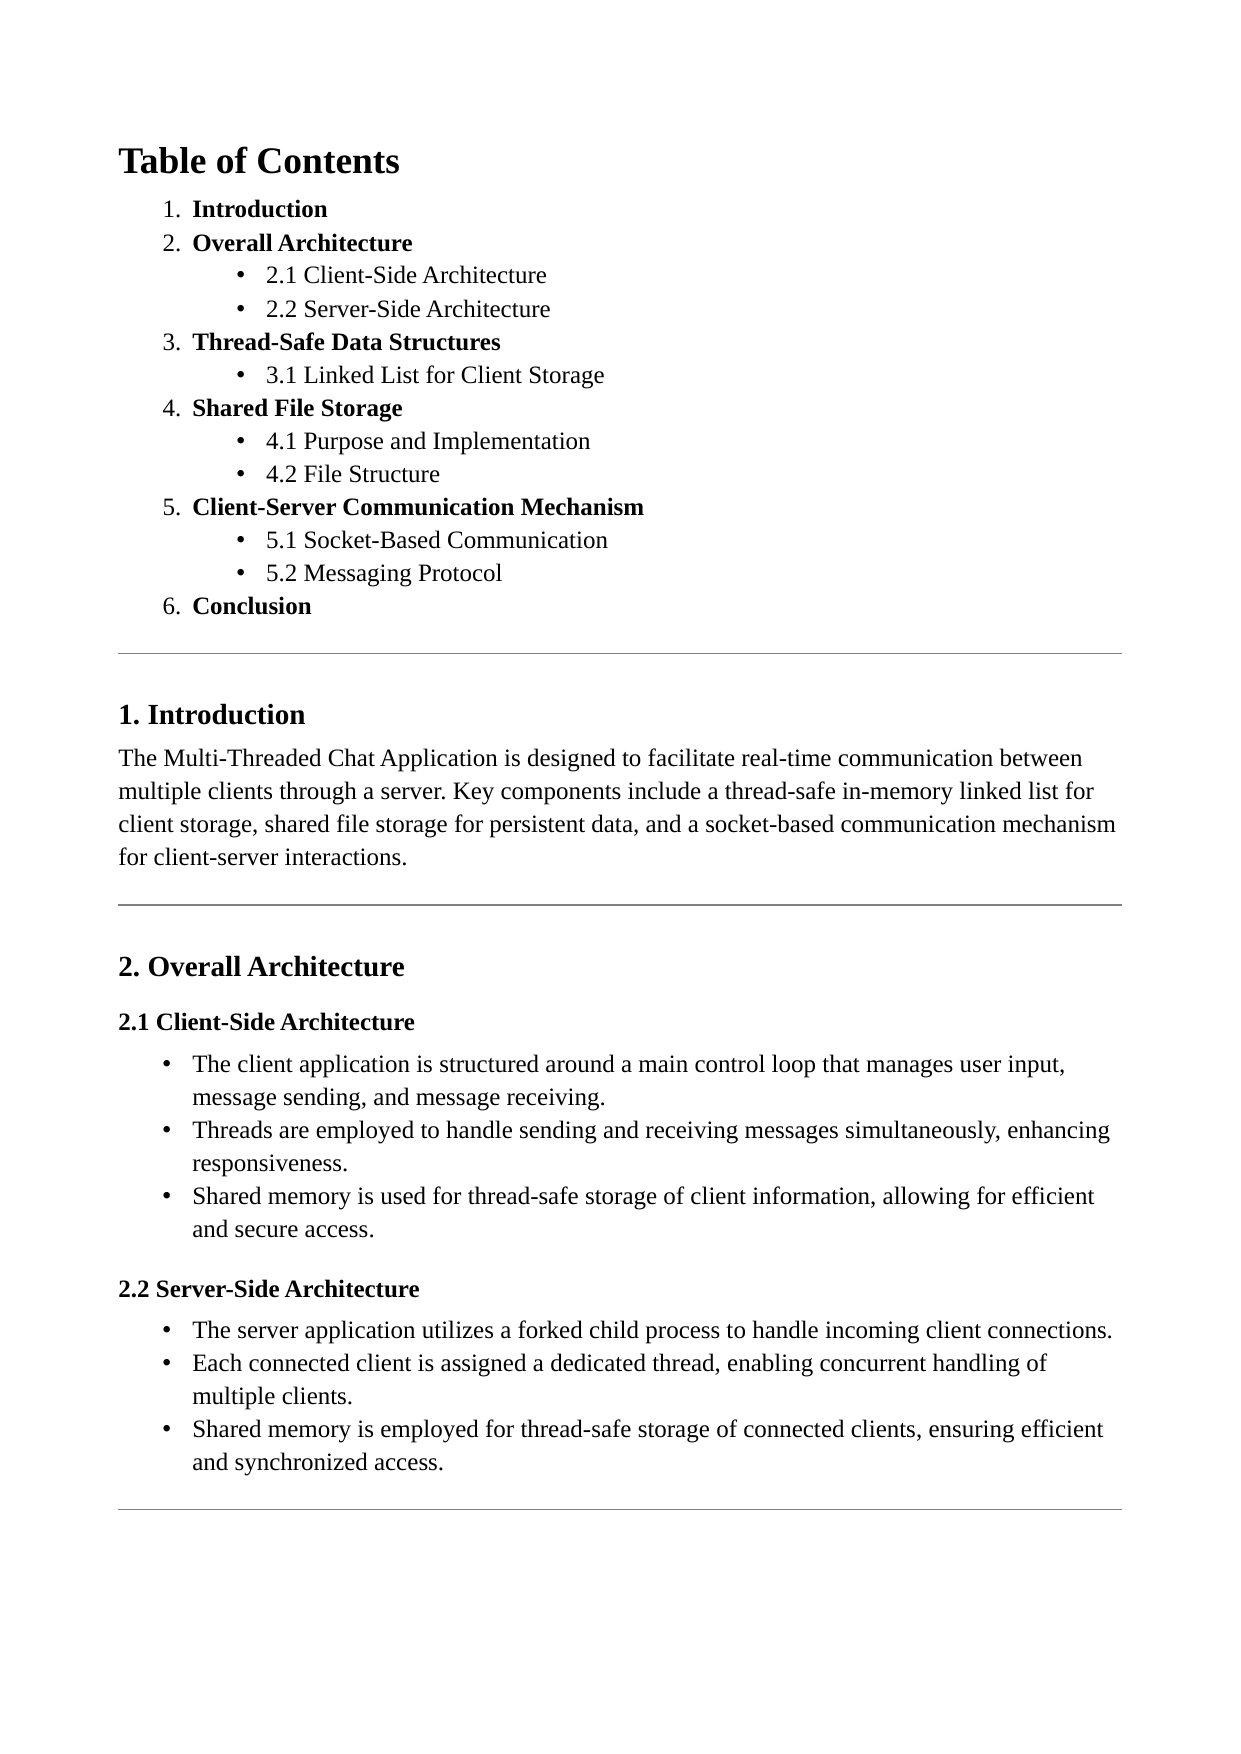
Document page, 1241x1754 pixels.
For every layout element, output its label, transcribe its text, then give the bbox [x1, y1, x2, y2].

list Thread-Safe Data Structures [162, 327, 1122, 355]
list 2.2 Server-Side Architecture [236, 294, 1122, 322]
list Shared memory is used for thread-safe storage of client information, allowing for efficient and secure access. [162, 1181, 1122, 1242]
text The Multi-Threaded Chat Application is designed to facilitate real-time communication between multiple clients through a server. Key components include a thread-safe in-memory linked list for client storage, shared file storage for persistent data, and a socket-based communication mechanism for client-server interactions. [118, 743, 1122, 871]
list Threads are employed to handle sending and receiving messages simultaneously, enhancing responsiveness. [162, 1115, 1122, 1176]
list Shared File Storage [162, 393, 1122, 421]
list 4.2 File Structure [236, 459, 1122, 487]
subtitle 1. Introduction [118, 697, 1122, 731]
subtitle 2.2 Server-Side Architecture [118, 1274, 1122, 1303]
subtitle 2. Overall Architecture [118, 949, 1122, 982]
list Each connected client is assigned a dedicated thread, enabling concurrent handling of multiple clients. [162, 1348, 1122, 1410]
list Shared memory is employed for thread-safe storage of connected clients, ensuring efficient and synchronized access. [162, 1414, 1122, 1476]
list Introduction [162, 194, 1122, 223]
list The client application is structured around a main control loop that manages user input, message sending, and message receiving. [162, 1049, 1122, 1110]
list 5.1 Socket-Based Communication [236, 525, 1122, 553]
list 5.2 Messaging Protocol [236, 558, 1122, 587]
subtitle Table of Contents [118, 139, 1122, 182]
list Overall Architecture [162, 228, 1122, 256]
list The server application utilizes a forked child process to handle incoming client connections. [162, 1315, 1122, 1344]
list 3.1 Linked List for Client Storage [236, 360, 1122, 388]
list 4.1 Purpose and Implementation [236, 426, 1122, 454]
list Client-Server Communication Mechanism [162, 492, 1122, 521]
subtitle 2.1 Client-Side Architecture [118, 1007, 1122, 1036]
list Conclusion [162, 591, 1122, 619]
list 2.1 Client-Side Architecture [236, 261, 1122, 289]
